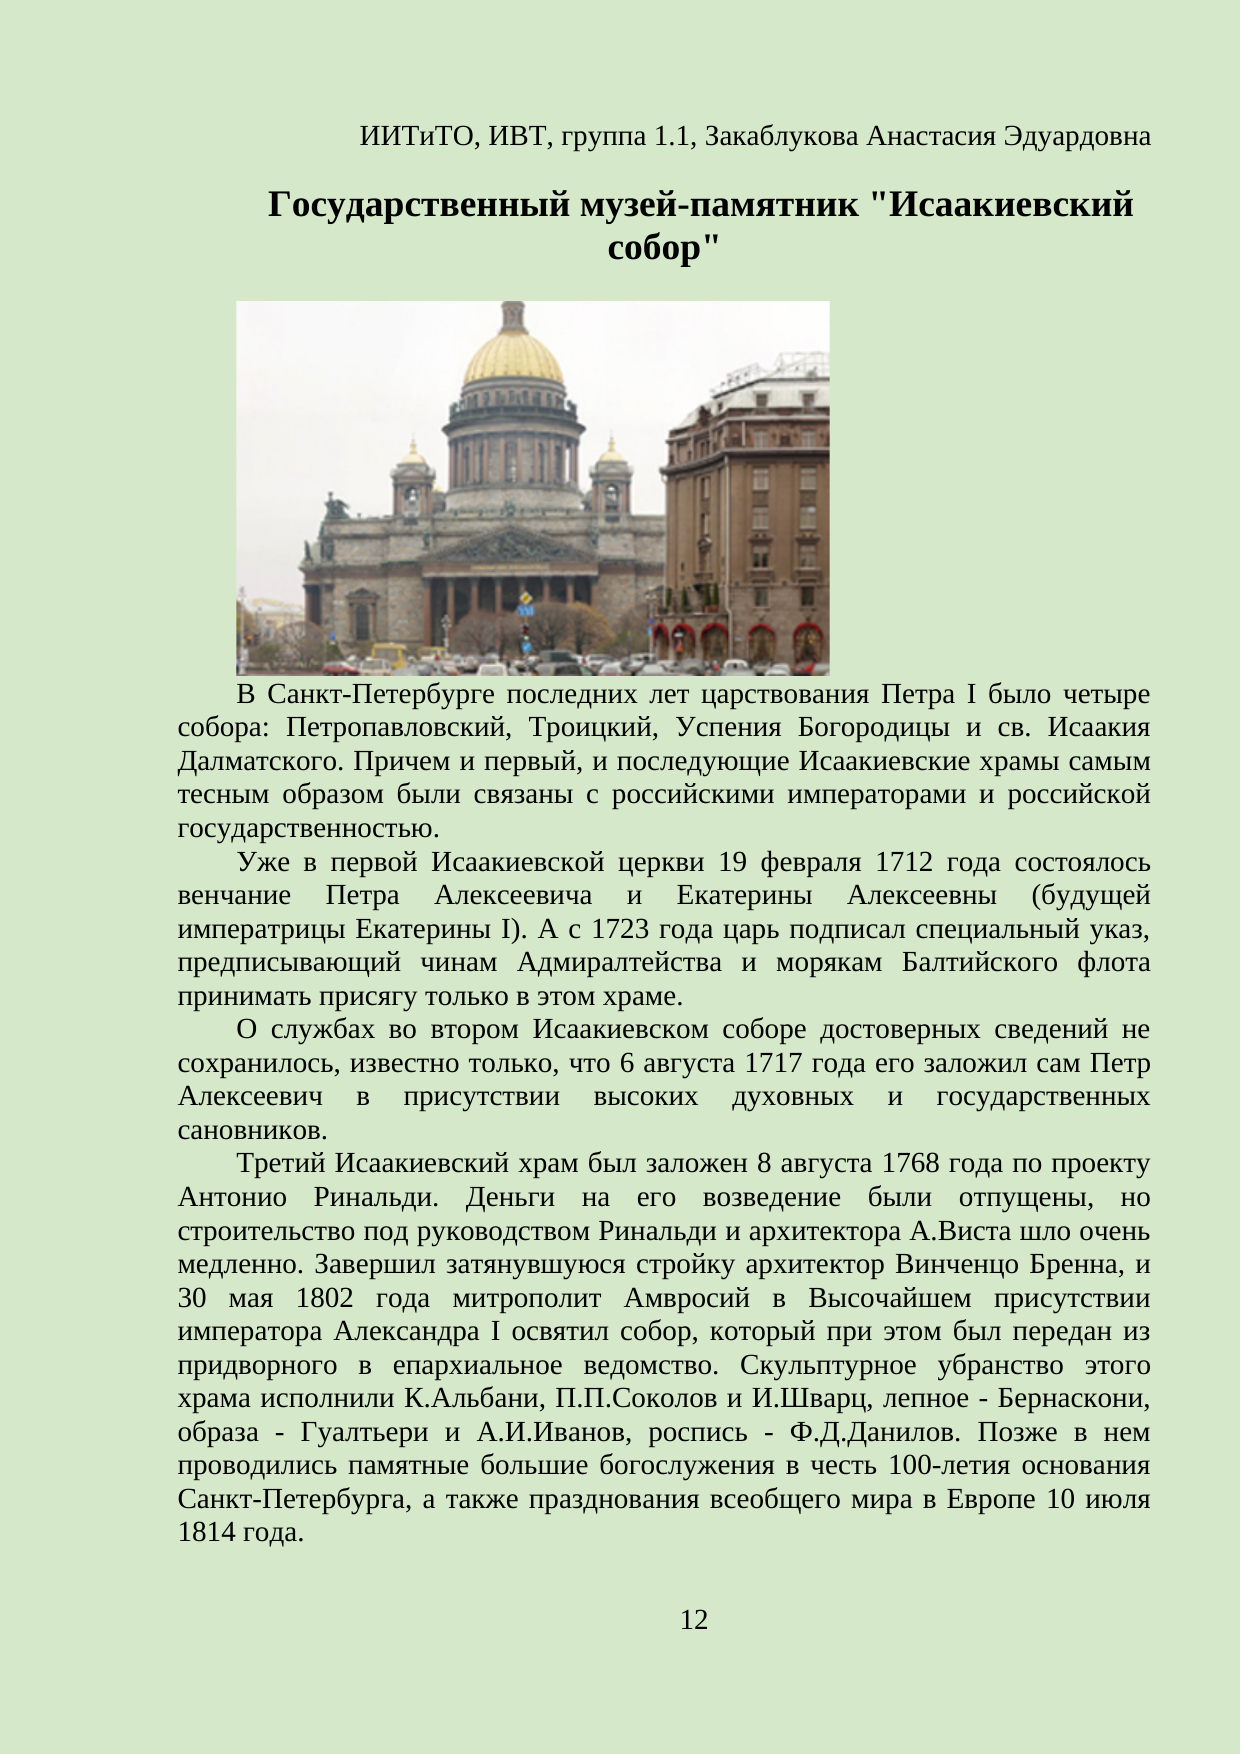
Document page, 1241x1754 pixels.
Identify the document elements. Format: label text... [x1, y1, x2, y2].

text В Санкт-Петербурге последних лет царствования Петра I было четыре собора: Петропавловский, Троицкий, Успения Богородицы и св. Исаакия Далматского. Причем и первый, и последующие Исаакиевские храмы самым тесным образом были связаны с российскими императорами и российской государственностью. [177, 676, 1152, 844]
subtitle Государственный музей-памятник "Исаакиевский собор" [177, 181, 1152, 267]
text О службах во втором Исаакиевском соборе достоверных сведений не сохранилось, известно только, что 6 августа 1717 года его заложил сам Петр Алексеевич в присутствии высоких духовных и государственных сановников. [177, 1011, 1152, 1146]
picture [236, 301, 830, 676]
text Уже в первой Исаакиевской церкви 19 февраля 1712 года состоялось венчание Петра Алексеевича и Екатерины Алексеевны (будущей императрицы Екатерины I). А с 1723 года царь подписал специальный указ, предписывающий чинам Адмиралтейства и морякам Балтийского флота принимать присягу только в этом храме. [177, 844, 1152, 1011]
text Третий Исаакиевский храм был заложен 8 августа 1768 года по проекту Антонио Ринальди. Деньги на его возведение были отпущены, но строительство под руководством Ринальди и архитектора А.Виста шло очень медленно. Завершил затянувшуюся стройку архитектор Винченцо Бренна, и 30 мая 1802 года митрополит Амвросий в Высочайшем присутствии императора Александра I освятил собор, который при этом был передан из придворного в епархиальное ведомство. Скульптурное убранство этого храма исполнили К.Альбани, П.П.Соколов и И.Шварц, лепное - Бернаскони, образа - Гуалтьери и А.И.Иванов, роспись - Ф.Д.Данилов. Позже в нем проводились памятные большие богослужения в честь 100-летия основания Санкт-Петербурга, а также празднования всеобщего мира в Европе 10 июля 1814 года. [177, 1146, 1152, 1548]
